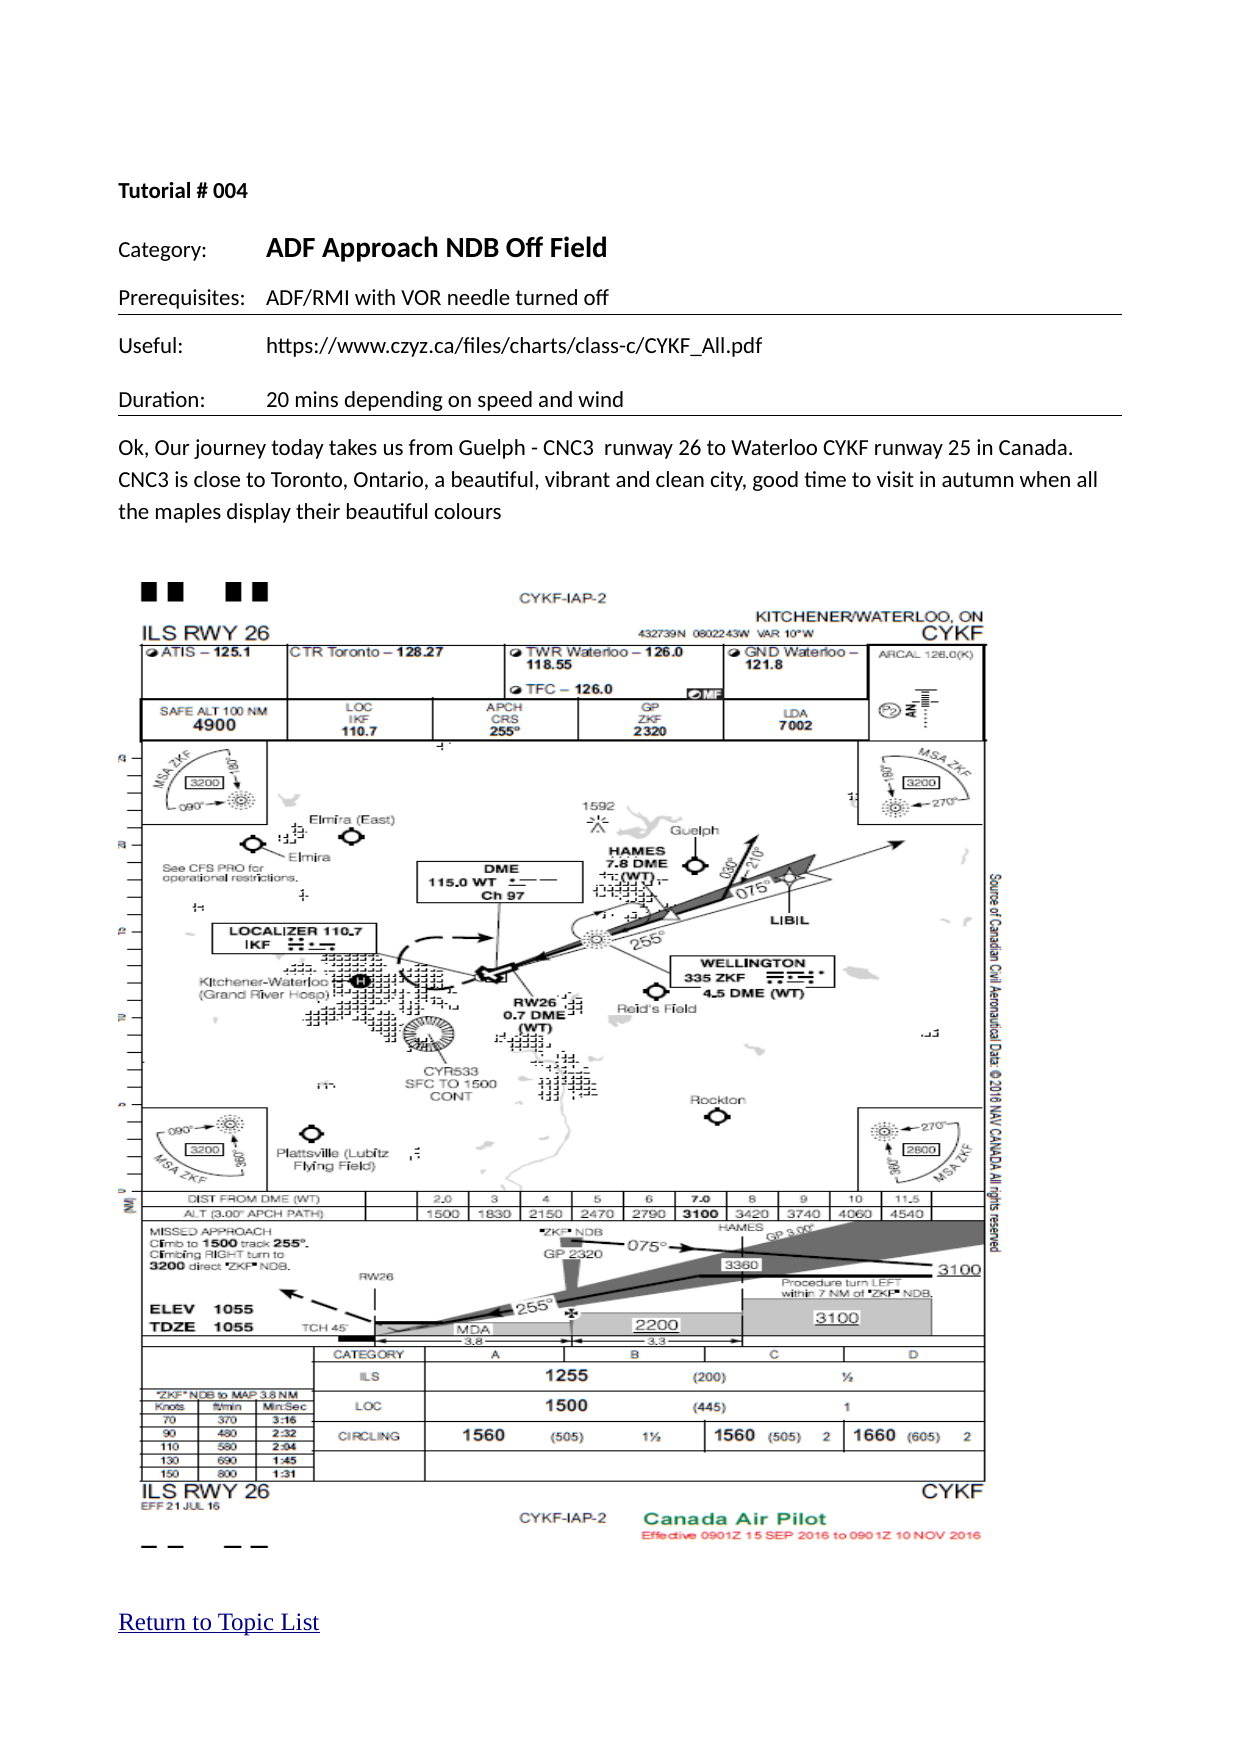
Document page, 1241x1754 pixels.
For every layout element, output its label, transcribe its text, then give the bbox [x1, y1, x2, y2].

text Category: ADF Approach NDB Off Field [118, 229, 1122, 265]
text Duration: 20 mins depending on speed and wind [118, 385, 1122, 415]
text Prerequisites: ADF/RMI with VOR needle turned off [118, 283, 1122, 314]
text Ok, Our journey today takes us from Guelph - CNC3 runway 26 to Waterloo CYKF runway 25 in Canada. CNC3 is close to Toronto, Ontario, a beautiful, vibrant and clean city, good time to visit in autumn when all the maples display their beautiful colours [118, 433, 1122, 557]
text Tutorial # 004 [118, 176, 1122, 204]
text Useful: https://www.czyz.ca/files/charts/class-c/CYKF_All.pdf [118, 332, 1122, 360]
